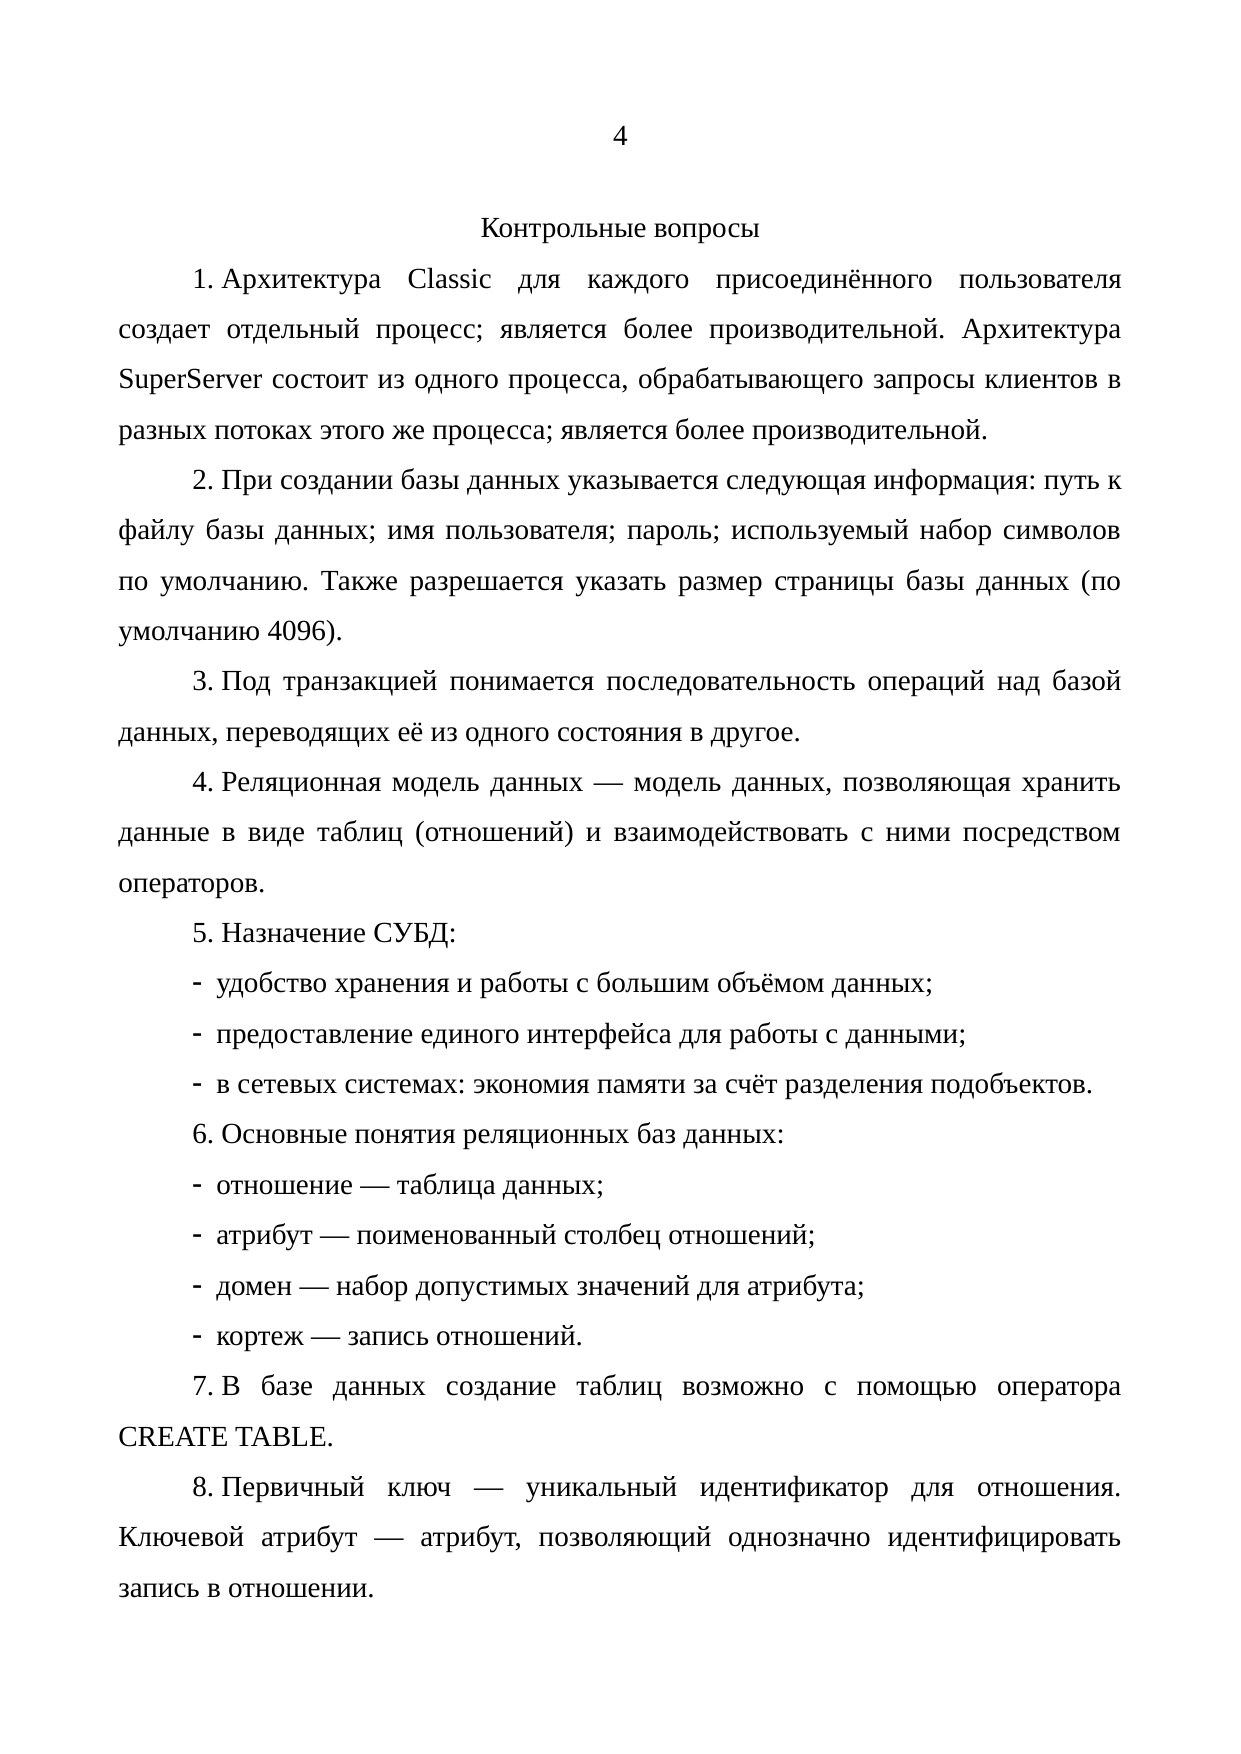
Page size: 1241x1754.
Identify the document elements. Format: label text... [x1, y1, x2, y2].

subtitle в сетевых системах: экономия памяти за счёт разделения подобъектов. [118, 1066, 1122, 1100]
subtitle Реляционная модель данных — модель данных, позволяющая хранить данные в виде таблиц (отношений) и взаимодействовать с ними посредством операторов. [118, 764, 1122, 898]
subtitle предоставление единого интерфейса для работы с данными; [118, 1016, 1122, 1049]
subtitle отношение — таблица данных; [118, 1167, 1122, 1201]
subtitle Назначение СУБД: [118, 915, 1122, 948]
subtitle Архитектура Classic для каждого присоединённого пользователя создает отдельный процесс; является более производительной. Архитектура SuperServer состоит из одного процесса, обрабатывающего запросы клиентов в разных потоках этого же процесса; является более производительной. [118, 261, 1122, 445]
subtitle Контрольные вопросы [118, 211, 1122, 244]
subtitle домен — набор допустимых значений для атрибута; [118, 1268, 1122, 1301]
subtitle атрибут — поименованный столбец отношений; [118, 1217, 1122, 1251]
subtitle При создании базы данных указывается следующая информация: путь к файлу базы данных; имя пользователя; пароль; используемый набор символов по умолчанию. Также разрешается указать размер страницы базы данных (по умолчанию 4096). [118, 462, 1122, 647]
subtitle кортеж — запись отношений. [118, 1318, 1122, 1352]
subtitle В базе данных создание таблиц возможно с помощью оператора CREATE TABLE. [118, 1368, 1122, 1452]
subtitle Под транзакцией понимается последовательность операций над базой данных, переводящих её из одного состояния в другое. [118, 663, 1122, 747]
subtitle Первичный ключ — уникальный идентификатор для отношения. Ключевой атрибут — атрибут, позволяющий однозначно идентифицировать запись в отношении. [118, 1469, 1122, 1603]
subtitle Основные понятия реляционных баз данных: [118, 1117, 1122, 1150]
subtitle удобство хранения и работы с большим объёмом данных; [118, 965, 1122, 999]
